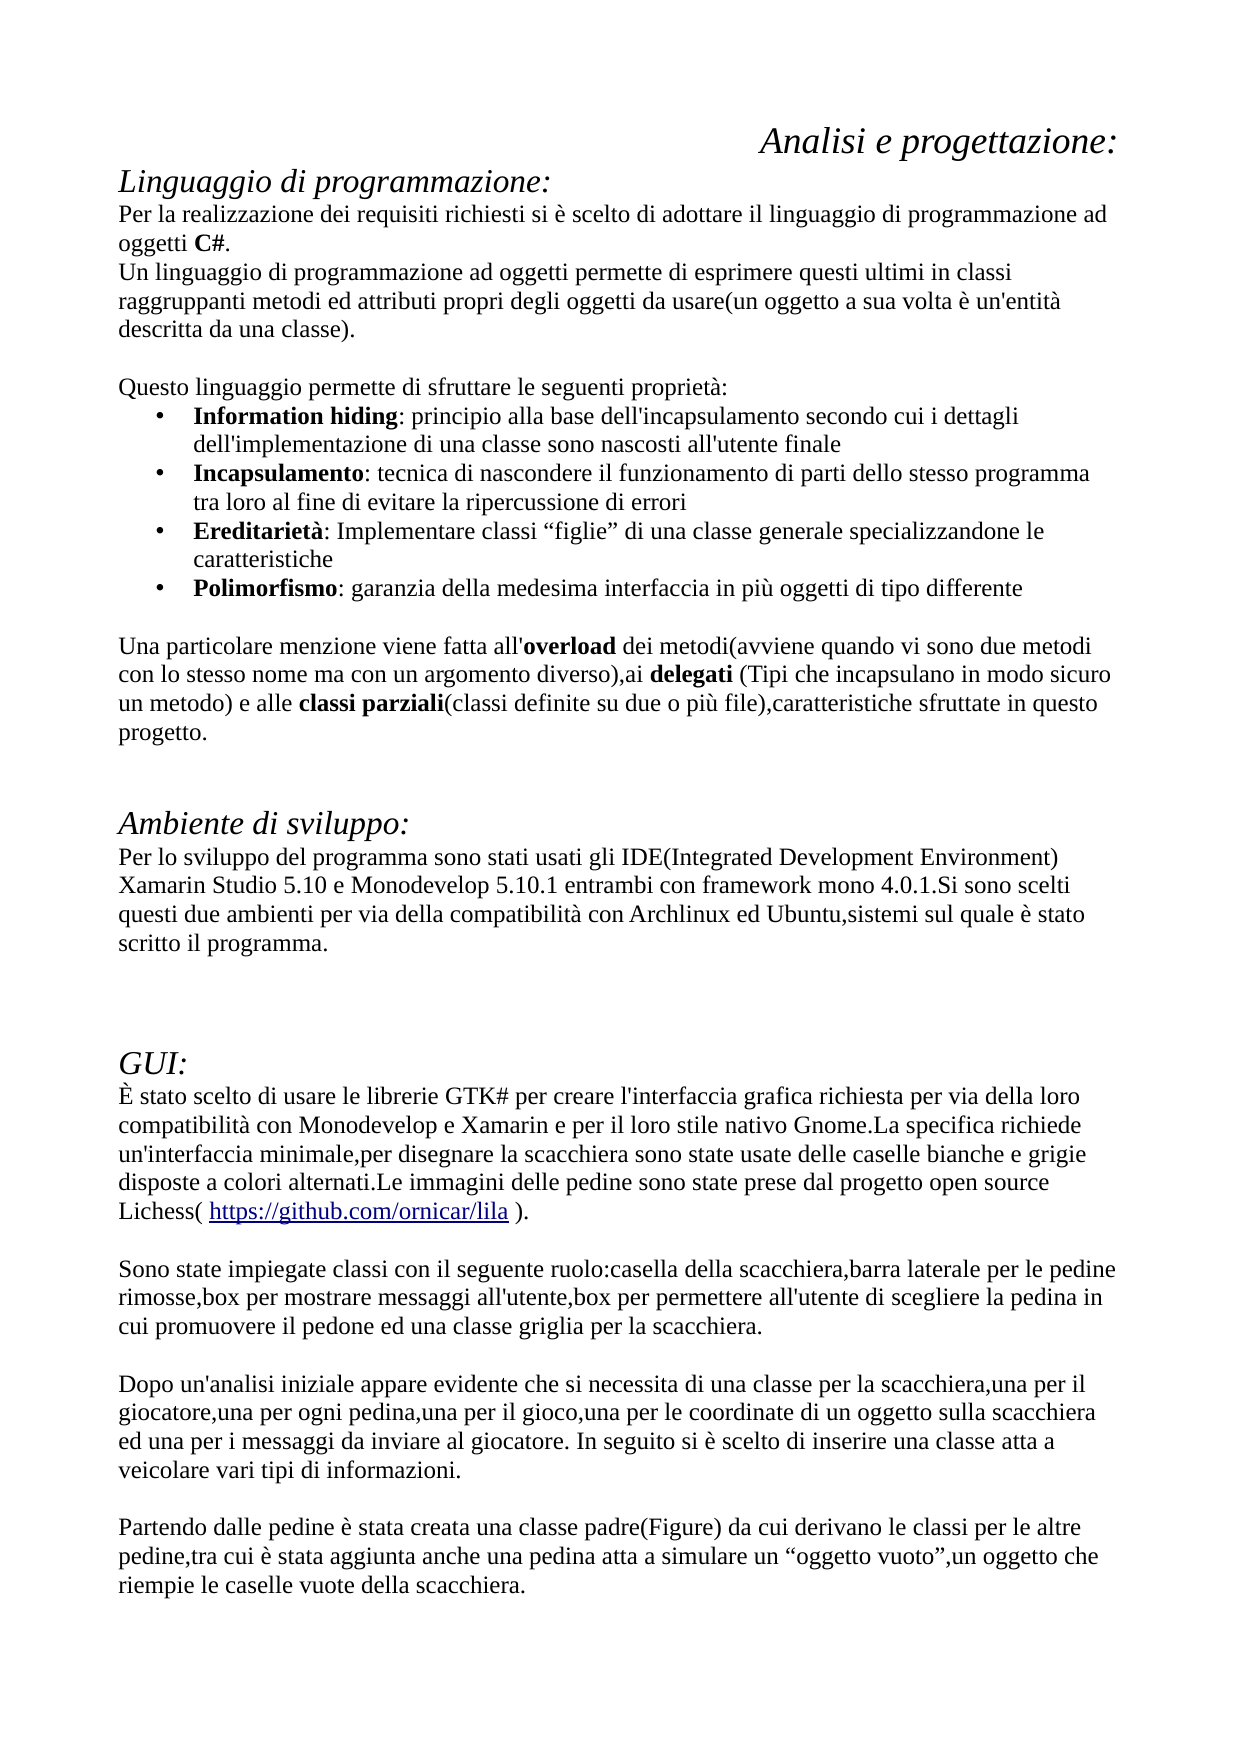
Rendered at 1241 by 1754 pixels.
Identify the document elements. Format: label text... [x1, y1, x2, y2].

list Ereditarietà: Implementare classi “figlie” di una classe generale specializzandone le caratteristiche [156, 516, 1122, 573]
text Partendo dalle pedine è stata creata una classe padre(Figure) da cui derivano le classi per le altre pedine,tra cui è stata aggiunta anche una pedina atta a simulare un “oggetto vuoto”,un oggetto che riempie le caselle vuote della scacchiera. [118, 1512, 1122, 1599]
text Linguaggio di programmazione: [118, 161, 1122, 199]
list Polimorfismo: garanzia della medesima interfaccia in più oggetti di tipo differente [156, 573, 1122, 602]
text Ambiente di sviluppo: [118, 803, 1122, 842]
text Questo linguaggio permette di sfruttare le seguenti proprietà: [118, 372, 1122, 401]
text Per la realizzazione dei requisiti richiesti si è scelto di adottare il linguaggio di programmazione ad oggetti C#. [118, 199, 1122, 257]
text Una particolare menzione viene fatta all'overload dei metodi(avviene quando vi sono due metodi con lo stesso nome ma con un argomento diverso),ai delegati (Tipi che incapsulano in modo sicuro un metodo) e alle classi parziali(classi definite su due o più file),caratteristiche sfruttate in questo progetto. [118, 631, 1122, 746]
list Incapsulamento: tecnica di nascondere il funzionamento di parti dello stesso programma tra loro al fine di evitare la ripercussione di errori [156, 458, 1122, 516]
text GUI: [118, 1043, 1122, 1081]
text Analisi e progettazione: [118, 118, 1122, 161]
text È stato scelto di usare le librerie GTK# per creare l'interfaccia grafica richiesta per via della loro compatibilità con Monodevelop e Xamarin e per il loro stile nativo Gnome.La specifica richiede un'interfaccia minimale,per disegnare la scacchiera sono state usate delle caselle bianche e grigie disposte a colori alternati.Le immagini delle pedine sono state prese dal progetto open source Lichess( https://github.com/ornicar/lila ). [118, 1081, 1122, 1225]
text Dopo un'analisi iniziale appare evidente che si necessita di una classe per la scacchiera,una per il giocatore,una per ogni pedina,una per il gioco,una per le coordinate di un oggetto sulla scacchiera ed una per i messaggi da inviare al giocatore. In seguito si è scelto di inserire una classe atta a veicolare vari tipi di informazioni. [118, 1369, 1122, 1484]
text Un linguaggio di programmazione ad oggetti permette di esprimere questi ultimi in classi raggruppanti metodi ed attributi propri degli oggetti da usare(un oggetto a sua volta è un'entità descritta da una classe). [118, 257, 1122, 343]
text Per lo sviluppo del programma sono stati usati gli IDE(Integrated Development Environment) Xamarin Studio 5.10 e Monodevelop 5.10.1 entrambi con framework mono 4.0.1.Si sono scelti questi due ambienti per via della compatibilità con Archlinux ed Ubuntu,sistemi sul quale è stato scritto il programma. [118, 842, 1122, 957]
list Information hiding: principio alla base dell'incapsulamento secondo cui i dettagli dell'implementazione di una classe sono nascosti all'utente finale [156, 401, 1122, 458]
text Sono state impiegate classi con il seguente ruolo:casella della scacchiera,barra laterale per le pedine rimosse,box per mostrare messaggi all'utente,box per permettere all'utente di scegliere la pedina in cui promuovere il pedone ed una classe griglia per la scacchiera. [118, 1254, 1122, 1340]
